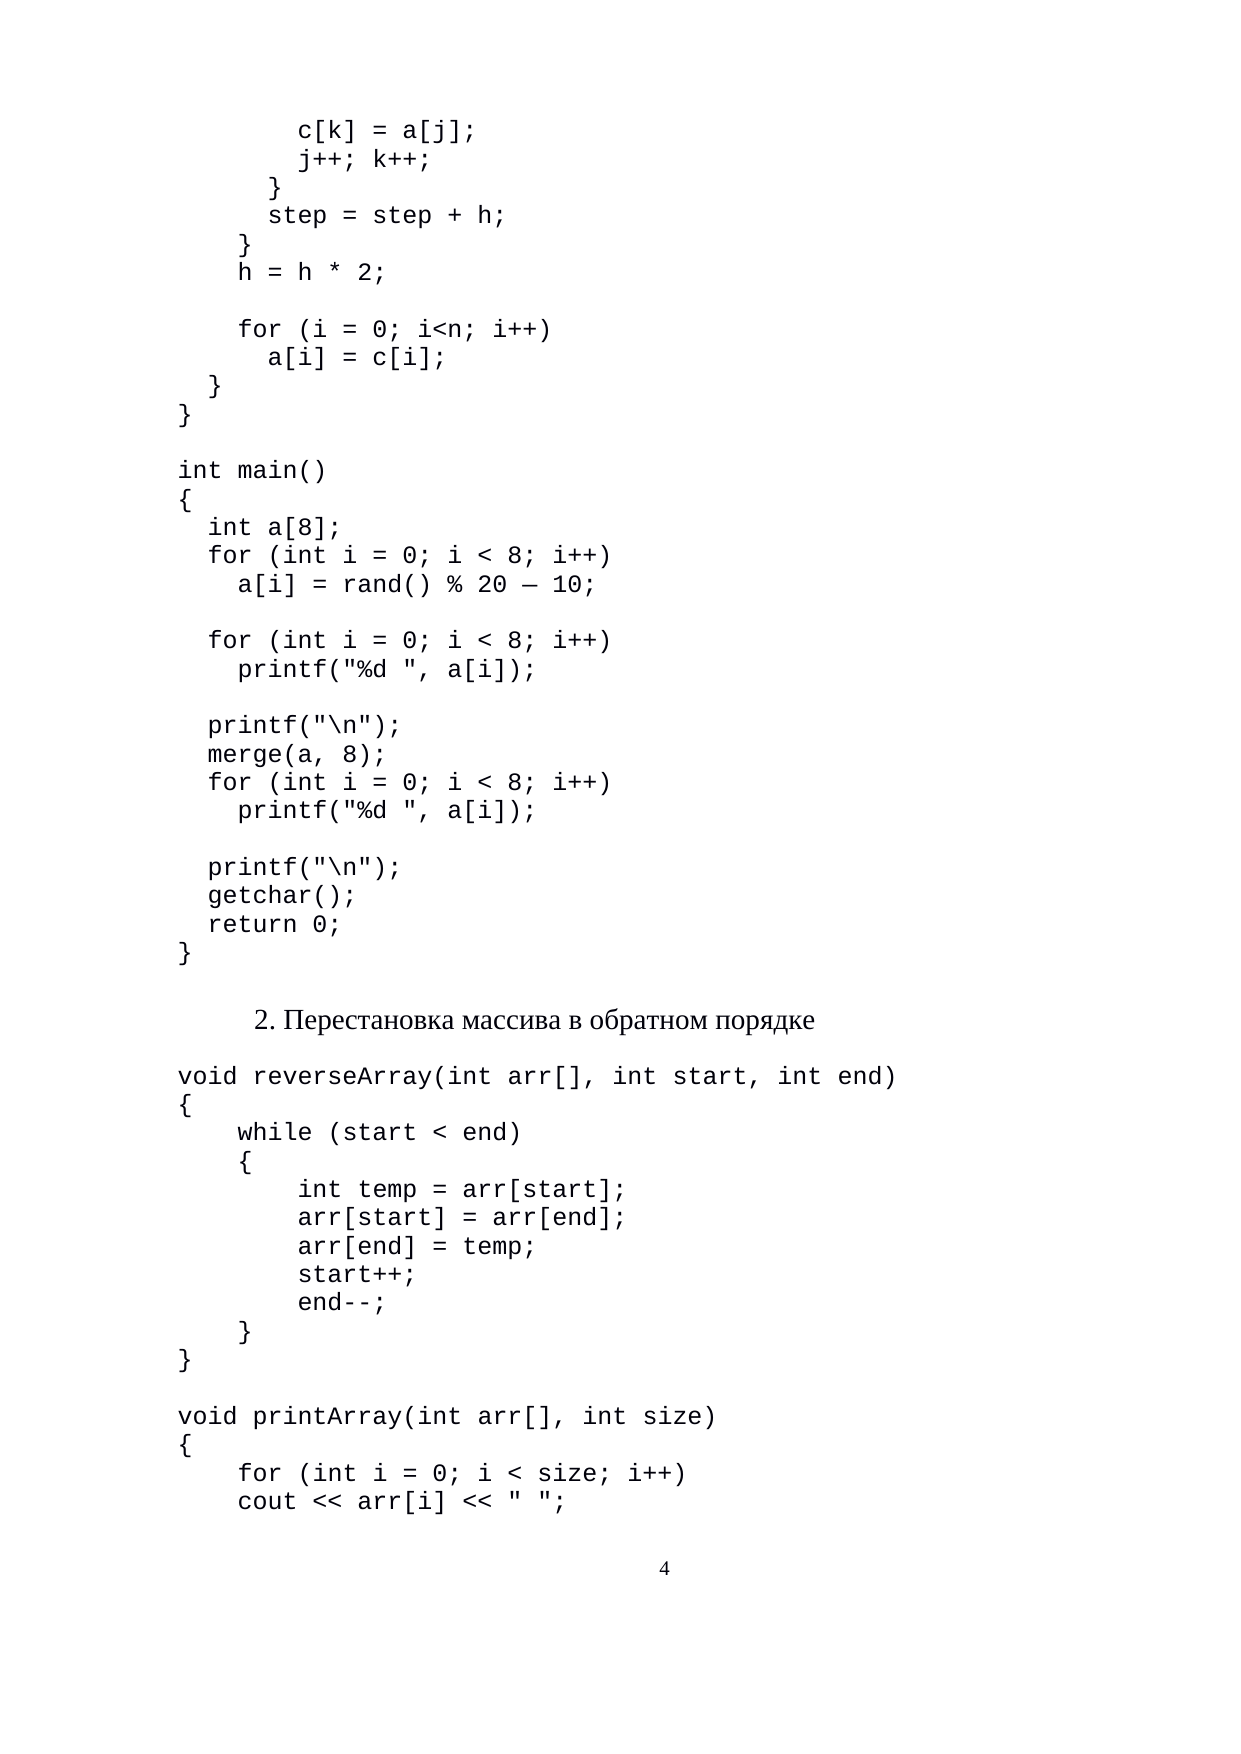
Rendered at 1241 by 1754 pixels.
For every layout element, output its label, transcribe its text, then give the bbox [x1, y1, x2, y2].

text printf("\n"); merge(a, 8); for (int i = 0; i < 8; i++) printf("%d ", a[i]); [177, 685, 1152, 826]
text } [177, 1347, 1152, 1375]
text arr[start] = arr[end]; [177, 1205, 1152, 1233]
text int main() { int a[8]; for (int i = 0; i < 8; i++) a[i] = rand() % 20 — 10; [177, 458, 1152, 600]
text void reverseArray(int arr[], int start, int end) [177, 1063, 1152, 1092]
text start++; [177, 1262, 1152, 1290]
text { [177, 1148, 1152, 1177]
text int temp = arr[start]; [177, 1177, 1152, 1205]
text printf("\n"); getchar(); return 0; } [177, 826, 1152, 968]
text end--; [177, 1290, 1152, 1318]
text for (int i = 0; i < 8; i++) printf("%d ", a[i]); [177, 600, 1152, 685]
text c[k] = a[j]; j++; k++; } step = step + h; } h = h * 2; for (i = 0; i<n; i++) a[i] = c[i]; } } [177, 118, 1152, 458]
text } [177, 1318, 1152, 1347]
text { [177, 1432, 1152, 1460]
text arr[end] = temp; [177, 1233, 1152, 1262]
text cout << arr[i] << " "; [177, 1489, 1152, 1517]
list 2. Перестановка массива в обратном порядке [177, 1002, 1152, 1036]
text for (int i = 0; i < size; i++) [177, 1460, 1152, 1489]
text { [177, 1092, 1152, 1120]
text void printArray(int arr[], int size) [177, 1404, 1152, 1432]
text while (start < end) [177, 1120, 1152, 1148]
